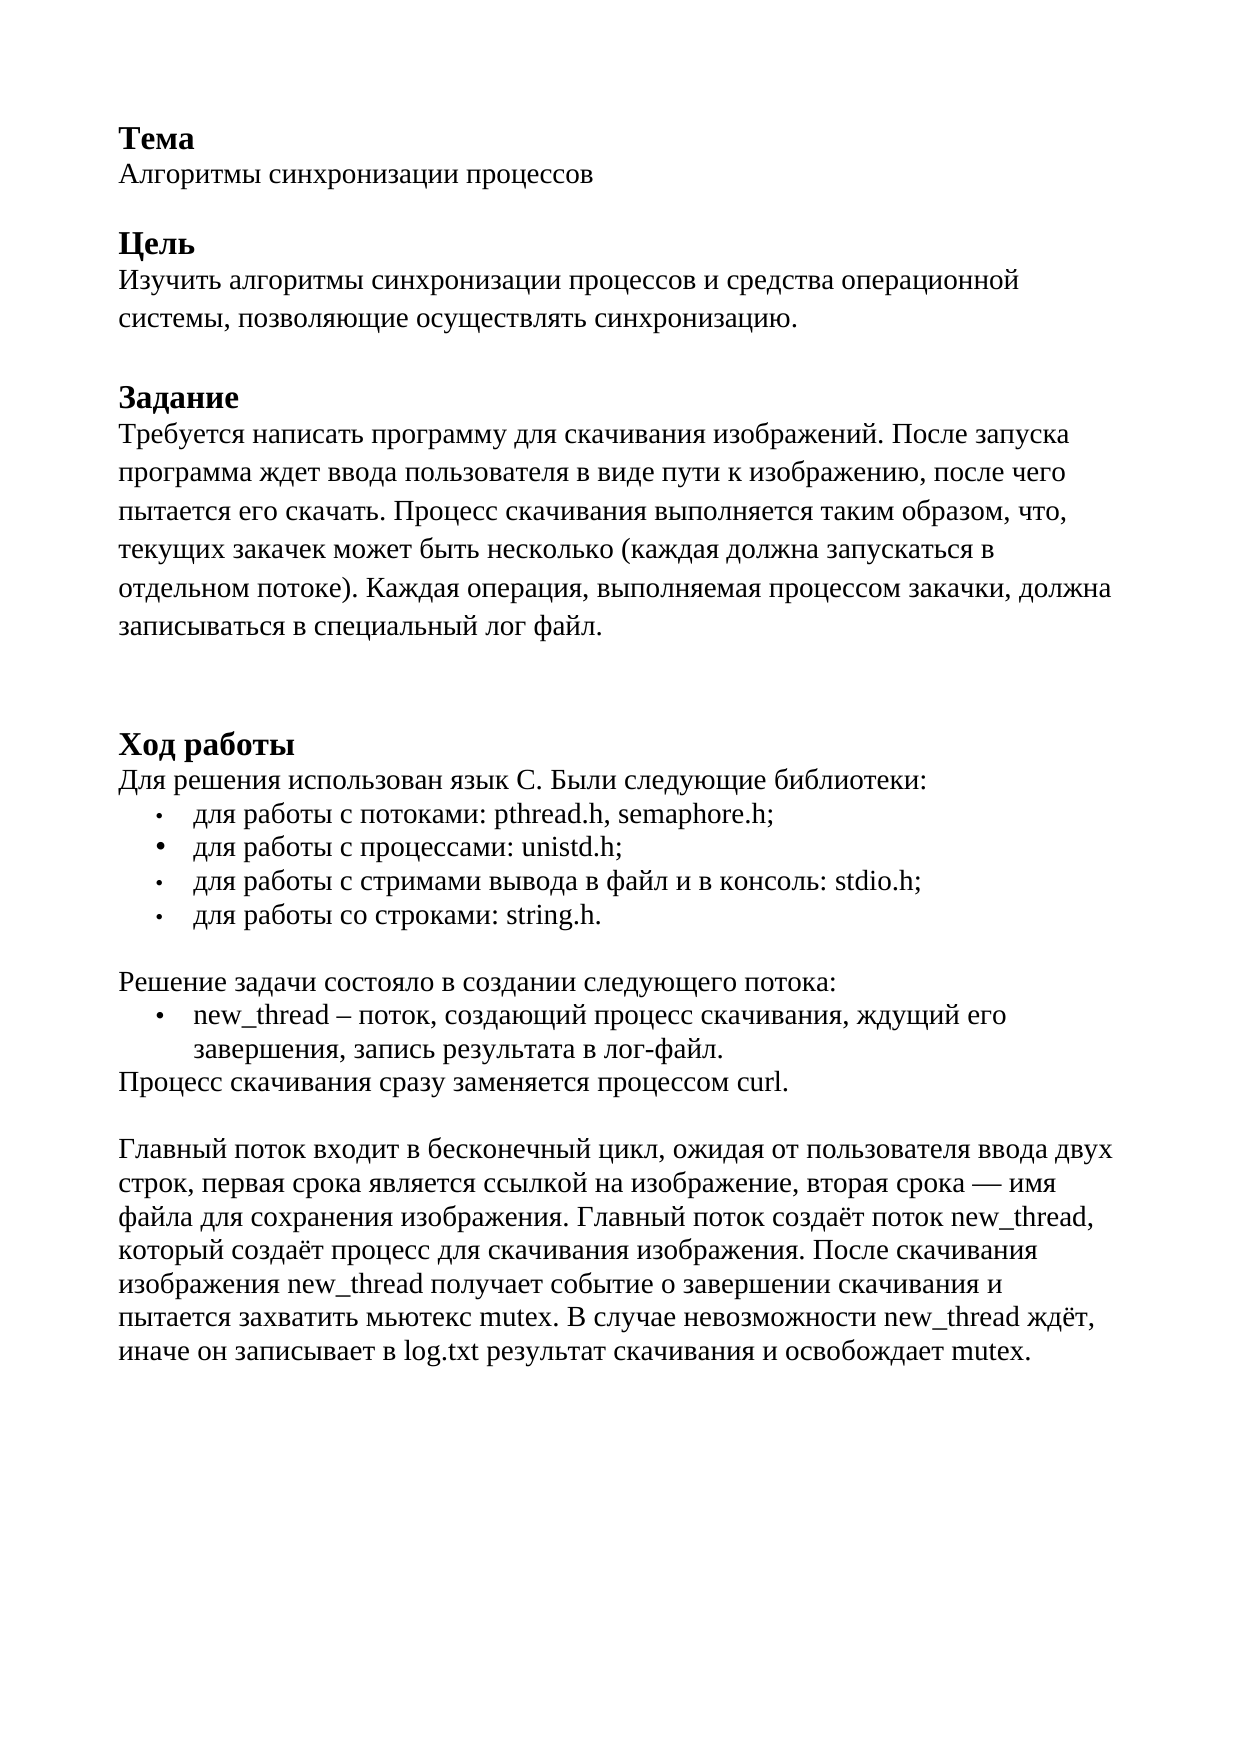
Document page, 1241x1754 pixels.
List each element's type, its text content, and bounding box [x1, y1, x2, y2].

text Алгоритмы синхронизации процессов [118, 156, 1122, 190]
text Решение задачи состояло в создании следующего потока: [118, 964, 1122, 997]
text Тема [118, 118, 1122, 156]
text Для решения использован язык C. Были следующие библиотеки: [118, 762, 1122, 796]
text Изучить алгоритмы синхронизации процессов и средства операционной системы, позволяющие осуществлять синхронизацию. [118, 262, 1122, 334]
list для работы со строками: string.h. [156, 897, 1122, 930]
text Главный поток входит в бесконечный цикл, ожидая от пользователя ввода двух строк, первая срока является ссылкой на изображение, вторая срока — имя файла для сохранения изображения. Главный поток создаёт поток new_thread, который создаёт процесс для скачивания изображения. После скачивания изображения new_thread получает событие о завершении скачивания и пытается захватить мьютекс mutex. В случае невозможности new_thread ждёт, иначе он записывает в log.txt результат скачивания и освобождает mutex. [118, 1132, 1122, 1366]
list new_thread – поток, создающий процесс скачивания, ждущий его завершения, запись результата в лог-файл. [156, 997, 1122, 1064]
text Цель [118, 223, 1122, 262]
list для работы с стримами вывода в файл и в консоль: stdio.h; [156, 863, 1122, 897]
list для работы с потоками: pthread.h, semaphore.h; [156, 796, 1122, 829]
list для работы с процессами: unistd.h; [156, 829, 1122, 863]
text Процесс скачивания сразу заменяется процессом curl. [118, 1064, 1122, 1098]
text Ход работы [118, 724, 1122, 762]
text Требуется написать программу для скачивания изображений. После запуска программа ждет ввода пользователя в виде пути к изображению, после чего пытается его скачать. Процесс скачивания выполняется таким образом, что, текущих закачек может быть несколько (каждая должна запускаться в отдельном потоке). Каждая операция, выполняемая процессом закачки, должна записываться в специальный лог файл. [118, 416, 1122, 642]
text Задание [118, 377, 1122, 416]
